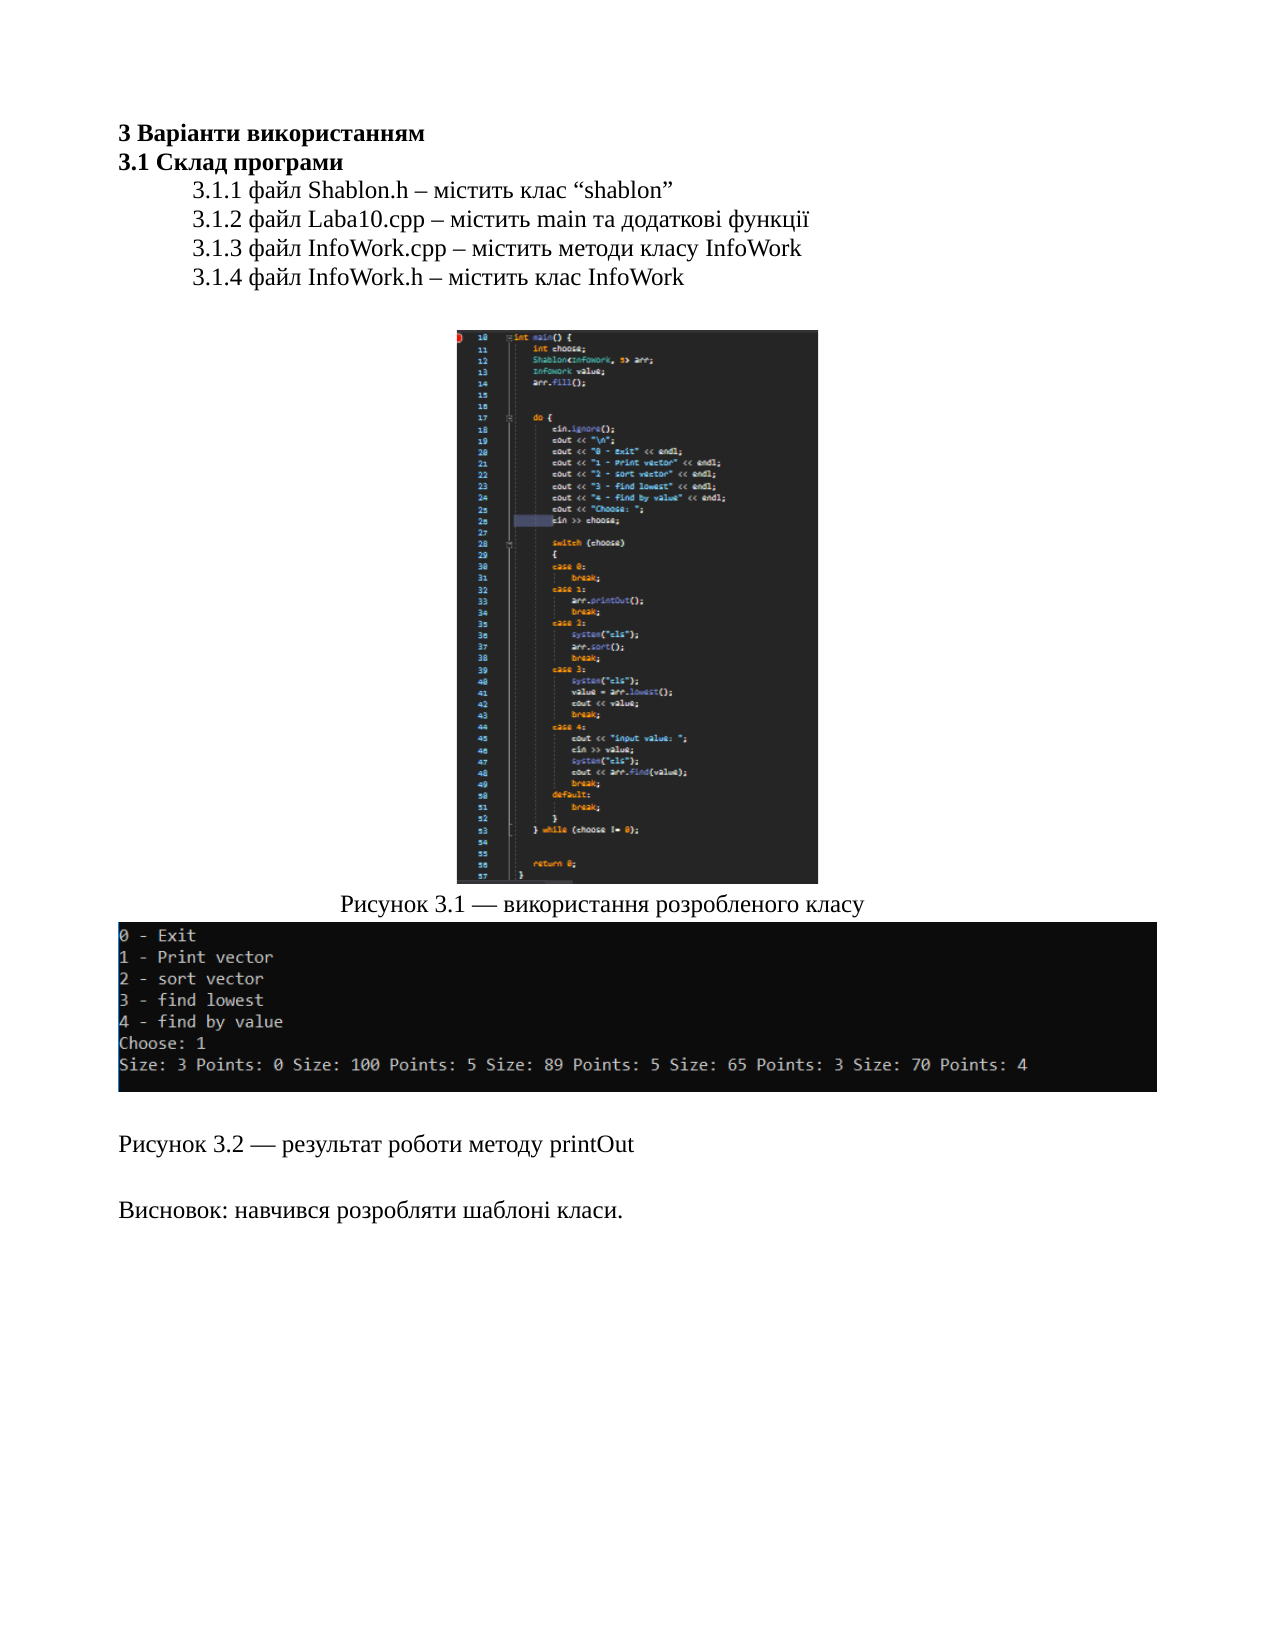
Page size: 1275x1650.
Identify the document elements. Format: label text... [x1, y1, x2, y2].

text Висновок: навчився розробляти шаблоні класи. [118, 1195, 1157, 1224]
picture [456, 330, 819, 884]
text 3.1.1 файл Shablon.h – містить клас “shablon” [118, 176, 1157, 204]
text 3 Варіанти використанням [118, 118, 1157, 147]
text Рисунок 3.2 — результат роботи методу printOut [118, 1129, 1157, 1158]
text Рисунок 3.1 — використання розробленого класу [118, 889, 1157, 918]
text 3.1.3 файл InfoWork.cpp – містить методи класу InfoWork [118, 233, 1157, 262]
picture [118, 922, 1157, 1092]
text 3.1.2 файл Laba10.cpp – містить main та додаткові функції [118, 204, 1157, 233]
text 3.1 Склад програми [118, 147, 1157, 176]
text 3.1.4 файл InfoWork.h – містить клас InfoWork [118, 262, 1157, 291]
